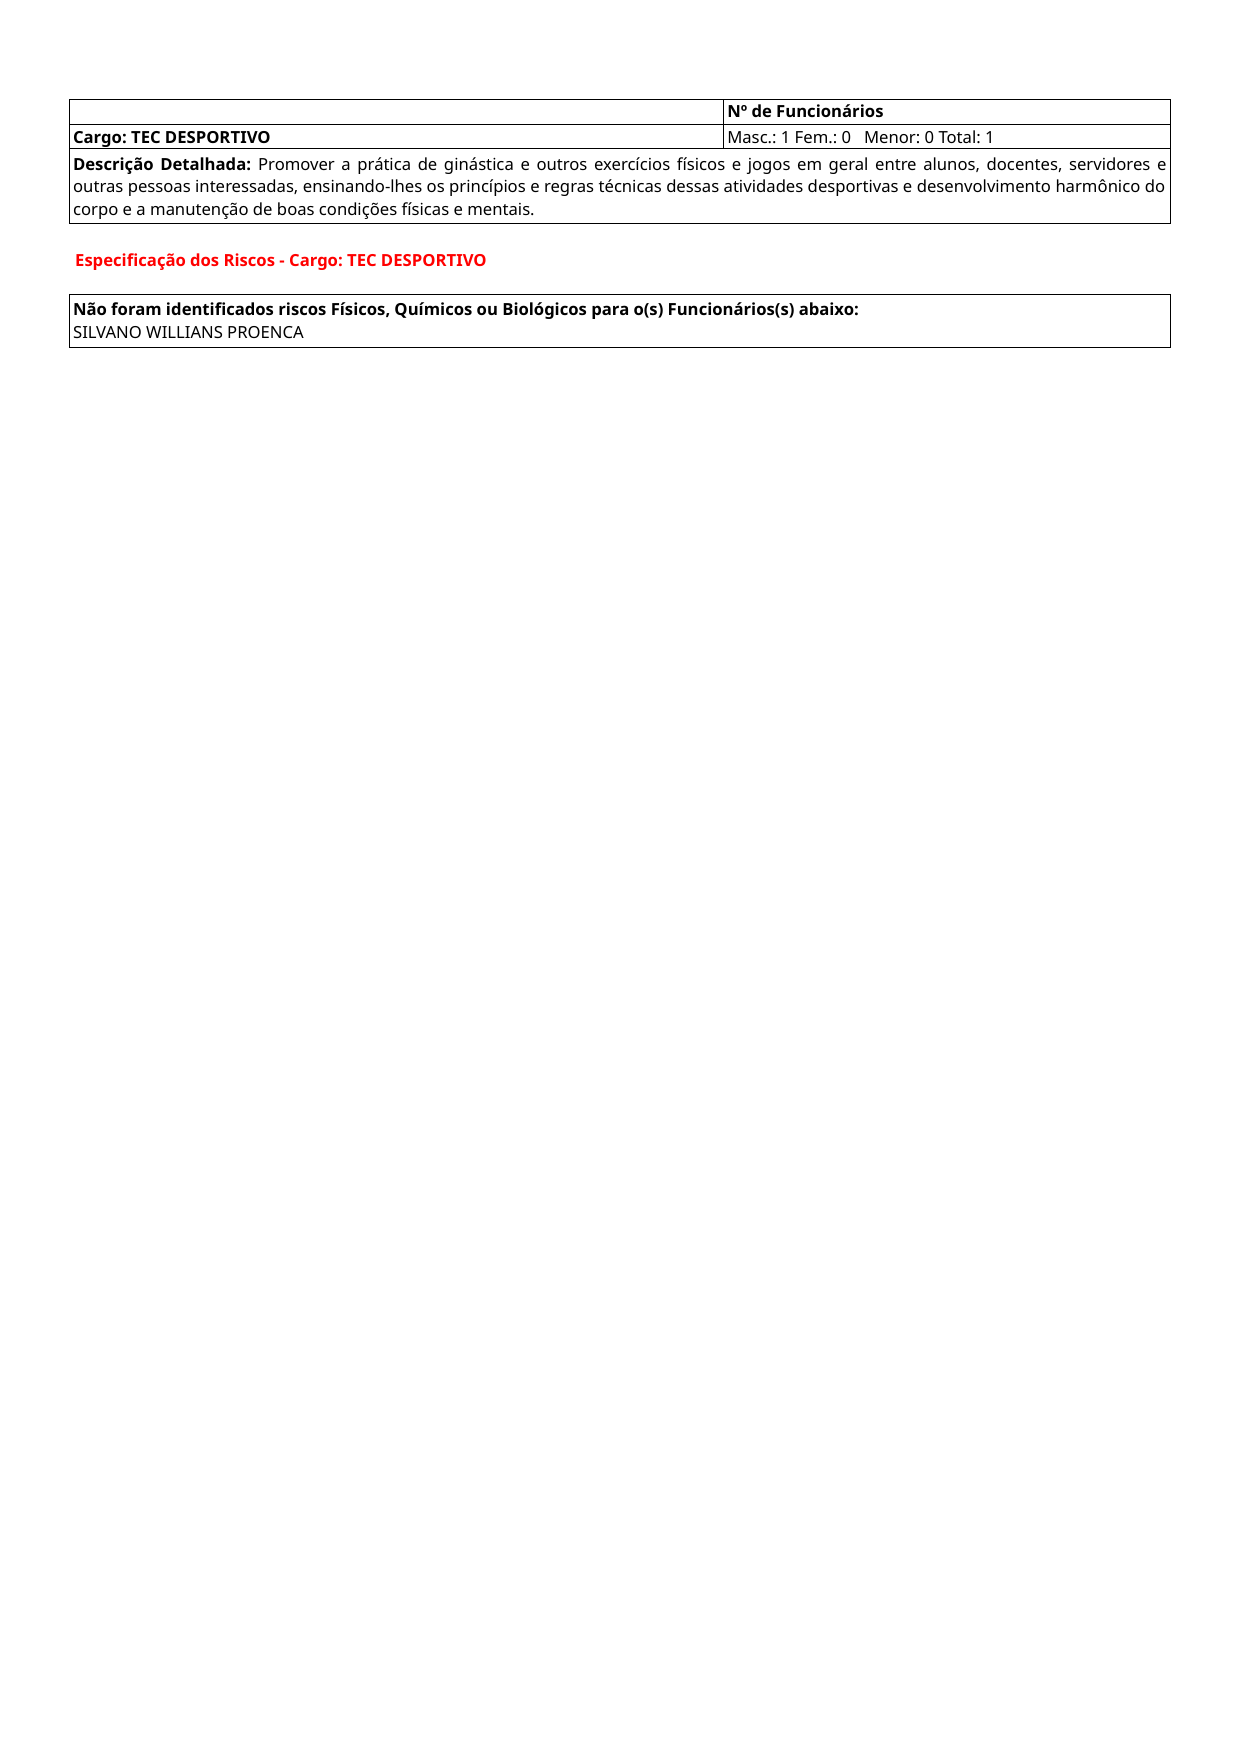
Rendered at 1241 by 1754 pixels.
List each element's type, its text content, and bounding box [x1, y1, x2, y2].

table_header [70, 100, 723, 124]
table_header Não foram identificados riscos Físicos, Químicos ou Biológicos para o(s) Funcionários(s) abaixo: SILVANO WILLIANS PROENCA [70, 295, 1170, 347]
table_cell Masc.: 1 Fem.: 0 Menor: 0 Total: 1 [724, 125, 1170, 148]
table_header Nº de Funcionários [724, 100, 1170, 124]
table_cell Descrição Detalhada: Promover a prática de ginástica e outros exercícios físicos e jogos em geral entre alunos, docentes, servidores e outras pessoas interessadas, ensinando-lhes os princípios e regras técnicas dessas atividades desportivas e desenvolvimento harmônico do corpo e a manutenção de boas condições físicas e mentais. [70, 149, 1170, 223]
table_cell Cargo: TEC DESPORTIVO [70, 125, 723, 148]
text Especificação dos Riscos - Cargo: TEC DESPORTIVO [75, 248, 1165, 271]
